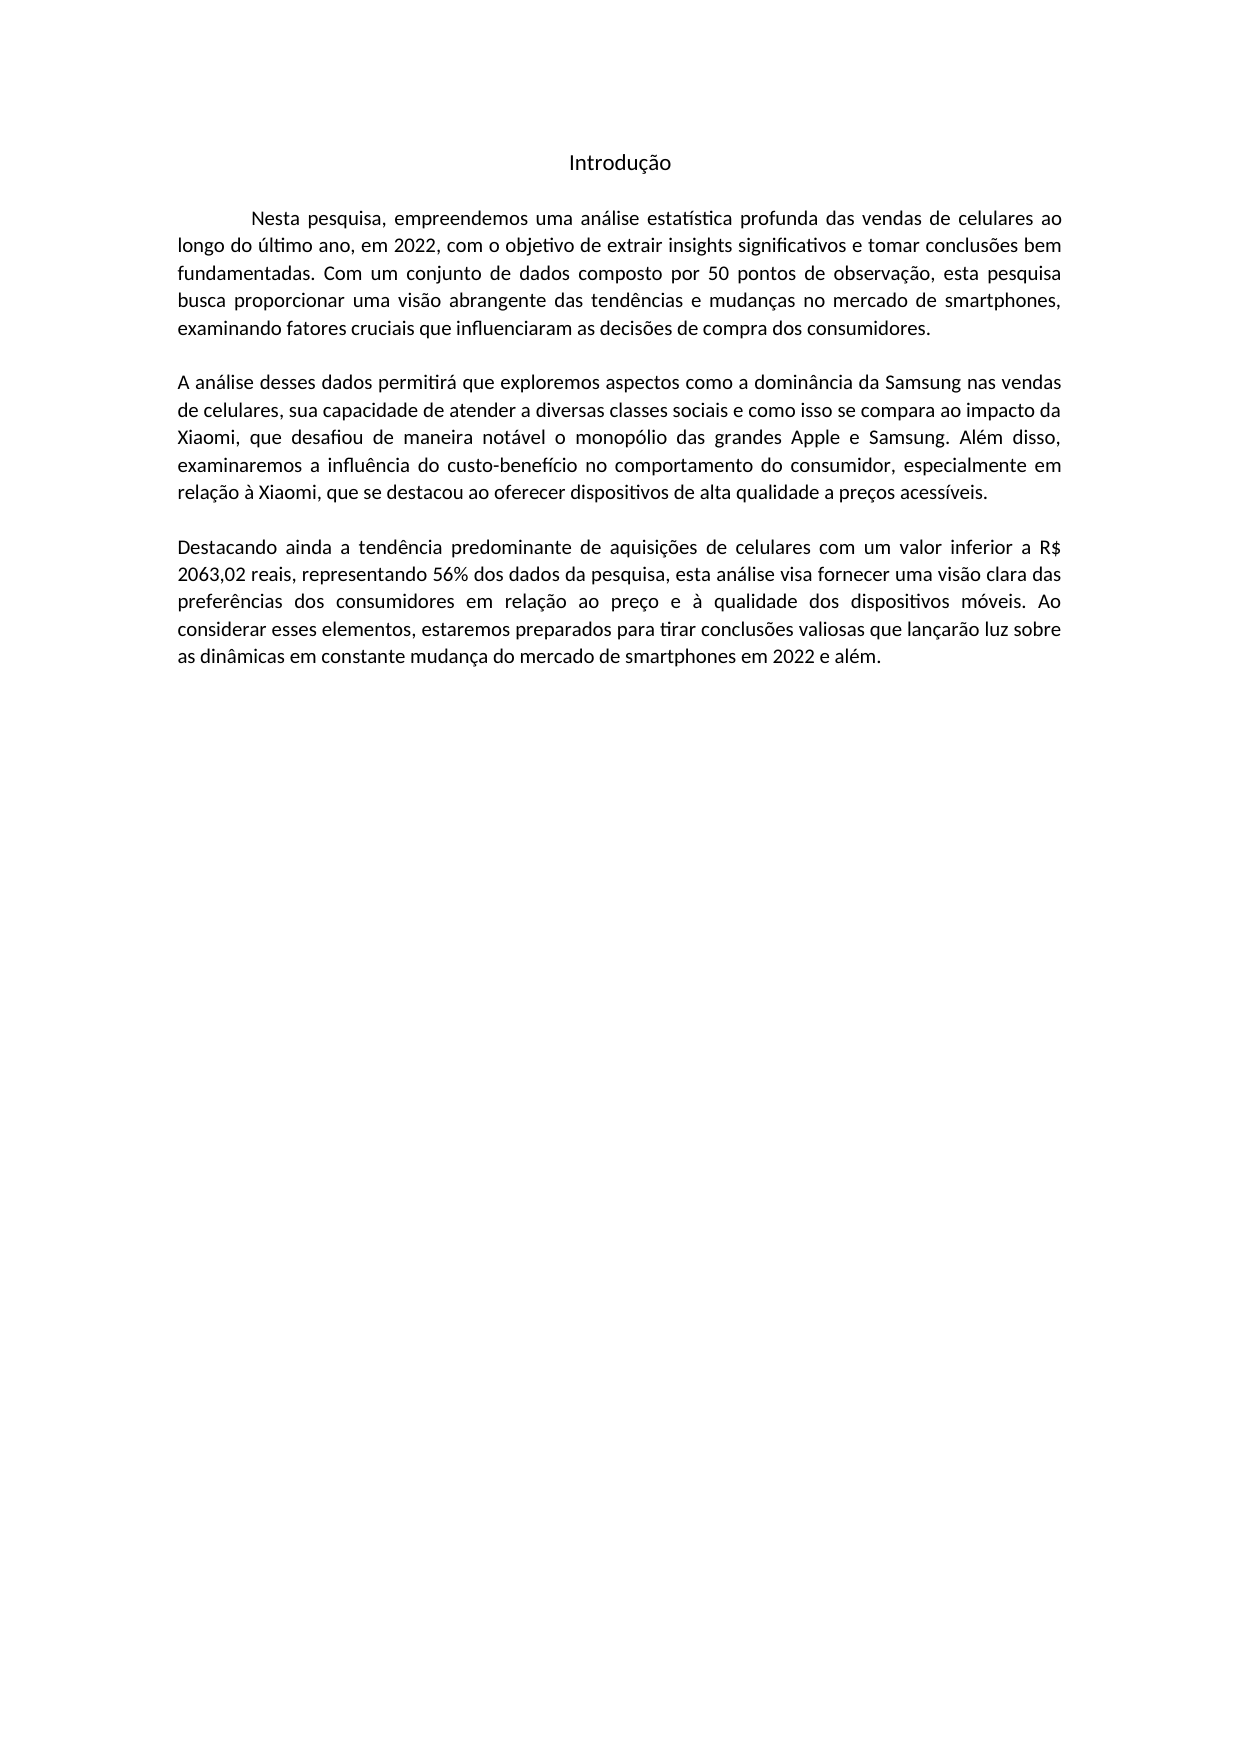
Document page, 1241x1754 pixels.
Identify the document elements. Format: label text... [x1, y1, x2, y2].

list Destacando ainda a tendência predominante de aquisições de celulares com um valor inferior a R$ 2063,02 reais, representando 56% dos dados da pesquisa, esta análise visa fornecer uma visão clara das preferências dos consumidores em relação ao preço e à qualidade dos dispositivos móveis. Ao considerar esses elementos, estaremos preparados para tirar conclusões valiosas que lançarão luz sobre as dinâmicas em constante mudança do mercado de smartphones em 2022 e além. [177, 534, 1063, 669]
list A análise desses dados permitirá que exploremos aspectos como a dominância da Samsung nas vendas de celulares, sua capacidade de atender a diversas classes sociais e como isso se compara ao impacto da Xiaomi, que desafiou de maneira notável o monopólio das grandes Apple e Samsung. Além disso, examinaremos a influência do custo-benefício no comportamento do consumidor, especialmente em relação à Xiaomi, que se destacou ao oferecer dispositivos de alta qualidade a preços acessíveis. [177, 369, 1063, 504]
list Introdução [177, 148, 1063, 176]
list Nesta pesquisa, empreendemos uma análise estatística profunda das vendas de celulares ao longo do último ano, em 2022, com o objetivo de extrair insights significativos e tomar conclusões bem fundamentadas. Com um conjunto de dados composto por 50 pontos de observação, esta pesquisa busca proporcionar uma visão abrangente das tendências e mudanças no mercado de smartphones, examinando fatores cruciais que influenciaram as decisões de compra dos consumidores. [177, 205, 1063, 340]
